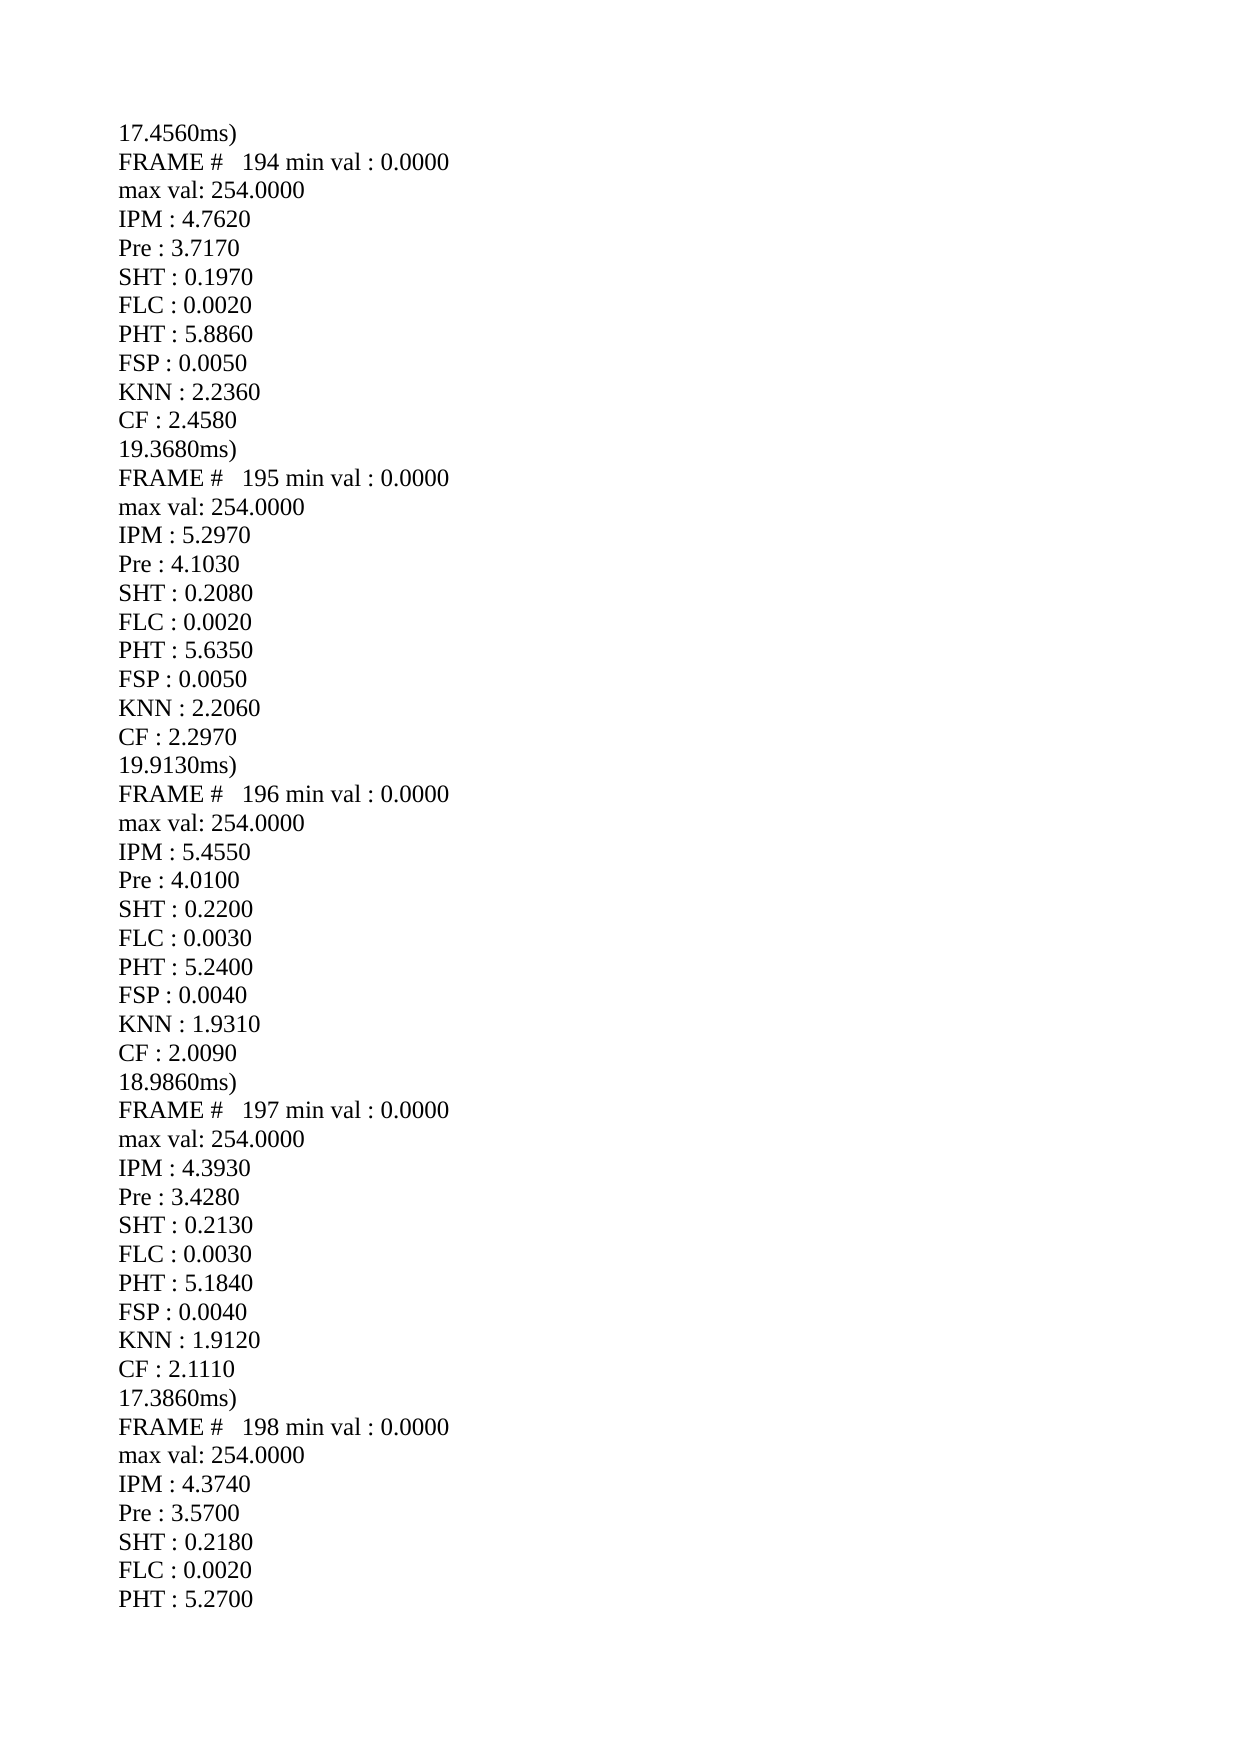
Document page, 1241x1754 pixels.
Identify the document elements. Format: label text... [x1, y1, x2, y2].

text CF : 2.1110 [118, 1354, 1122, 1383]
text KNN : 2.2360 [118, 377, 1122, 406]
text KNN : 1.9310 [118, 1009, 1122, 1038]
text PHT : 5.2700 [118, 1584, 1122, 1613]
text CF : 2.0090 [118, 1038, 1122, 1067]
text max val: 254.0000 [118, 176, 1122, 204]
text max val: 254.0000 [118, 1441, 1122, 1469]
text PHT : 5.6350 [118, 636, 1122, 664]
text 19.9130ms) [118, 751, 1122, 779]
text KNN : 1.9120 [118, 1326, 1122, 1354]
text max val: 254.0000 [118, 1124, 1122, 1153]
text SHT : 0.1970 [118, 262, 1122, 291]
text FSP : 0.0050 [118, 664, 1122, 693]
text CF : 2.4580 [118, 406, 1122, 434]
text Pre : 3.4280 [118, 1182, 1122, 1211]
text max val: 254.0000 [118, 808, 1122, 837]
text FLC : 0.0020 [118, 607, 1122, 636]
text FRAME # 197 min val : 0.0000 [118, 1096, 1122, 1124]
text IPM : 4.3930 [118, 1153, 1122, 1182]
text SHT : 0.2080 [118, 578, 1122, 607]
text FSP : 0.0040 [118, 981, 1122, 1009]
text KNN : 2.2060 [118, 693, 1122, 722]
text 19.3680ms) [118, 434, 1122, 463]
text PHT : 5.8860 [118, 319, 1122, 348]
text max val: 254.0000 [118, 492, 1122, 521]
text FSP : 0.0040 [118, 1297, 1122, 1326]
text FRAME # 198 min val : 0.0000 [118, 1412, 1122, 1441]
text FSP : 0.0050 [118, 348, 1122, 377]
text CF : 2.2970 [118, 722, 1122, 751]
text IPM : 4.7620 [118, 204, 1122, 233]
text FLC : 0.0020 [118, 1556, 1122, 1584]
text 18.9860ms) [118, 1067, 1122, 1096]
text SHT : 0.2200 [118, 894, 1122, 923]
text FRAME # 194 min val : 0.0000 [118, 147, 1122, 176]
text IPM : 4.3740 [118, 1469, 1122, 1498]
text IPM : 5.4550 [118, 837, 1122, 866]
text Pre : 4.0100 [118, 866, 1122, 894]
text FRAME # 196 min val : 0.0000 [118, 779, 1122, 808]
text PHT : 5.1840 [118, 1268, 1122, 1297]
text FLC : 0.0020 [118, 291, 1122, 319]
text 17.4560ms) [118, 118, 1122, 147]
text FRAME # 195 min val : 0.0000 [118, 463, 1122, 492]
text PHT : 5.2400 [118, 952, 1122, 981]
text FLC : 0.0030 [118, 923, 1122, 952]
text IPM : 5.2970 [118, 521, 1122, 549]
text 17.3860ms) [118, 1383, 1122, 1412]
text FLC : 0.0030 [118, 1239, 1122, 1268]
text SHT : 0.2180 [118, 1527, 1122, 1556]
text Pre : 4.1030 [118, 549, 1122, 578]
text SHT : 0.2130 [118, 1211, 1122, 1239]
text Pre : 3.5700 [118, 1498, 1122, 1527]
text Pre : 3.7170 [118, 233, 1122, 262]
